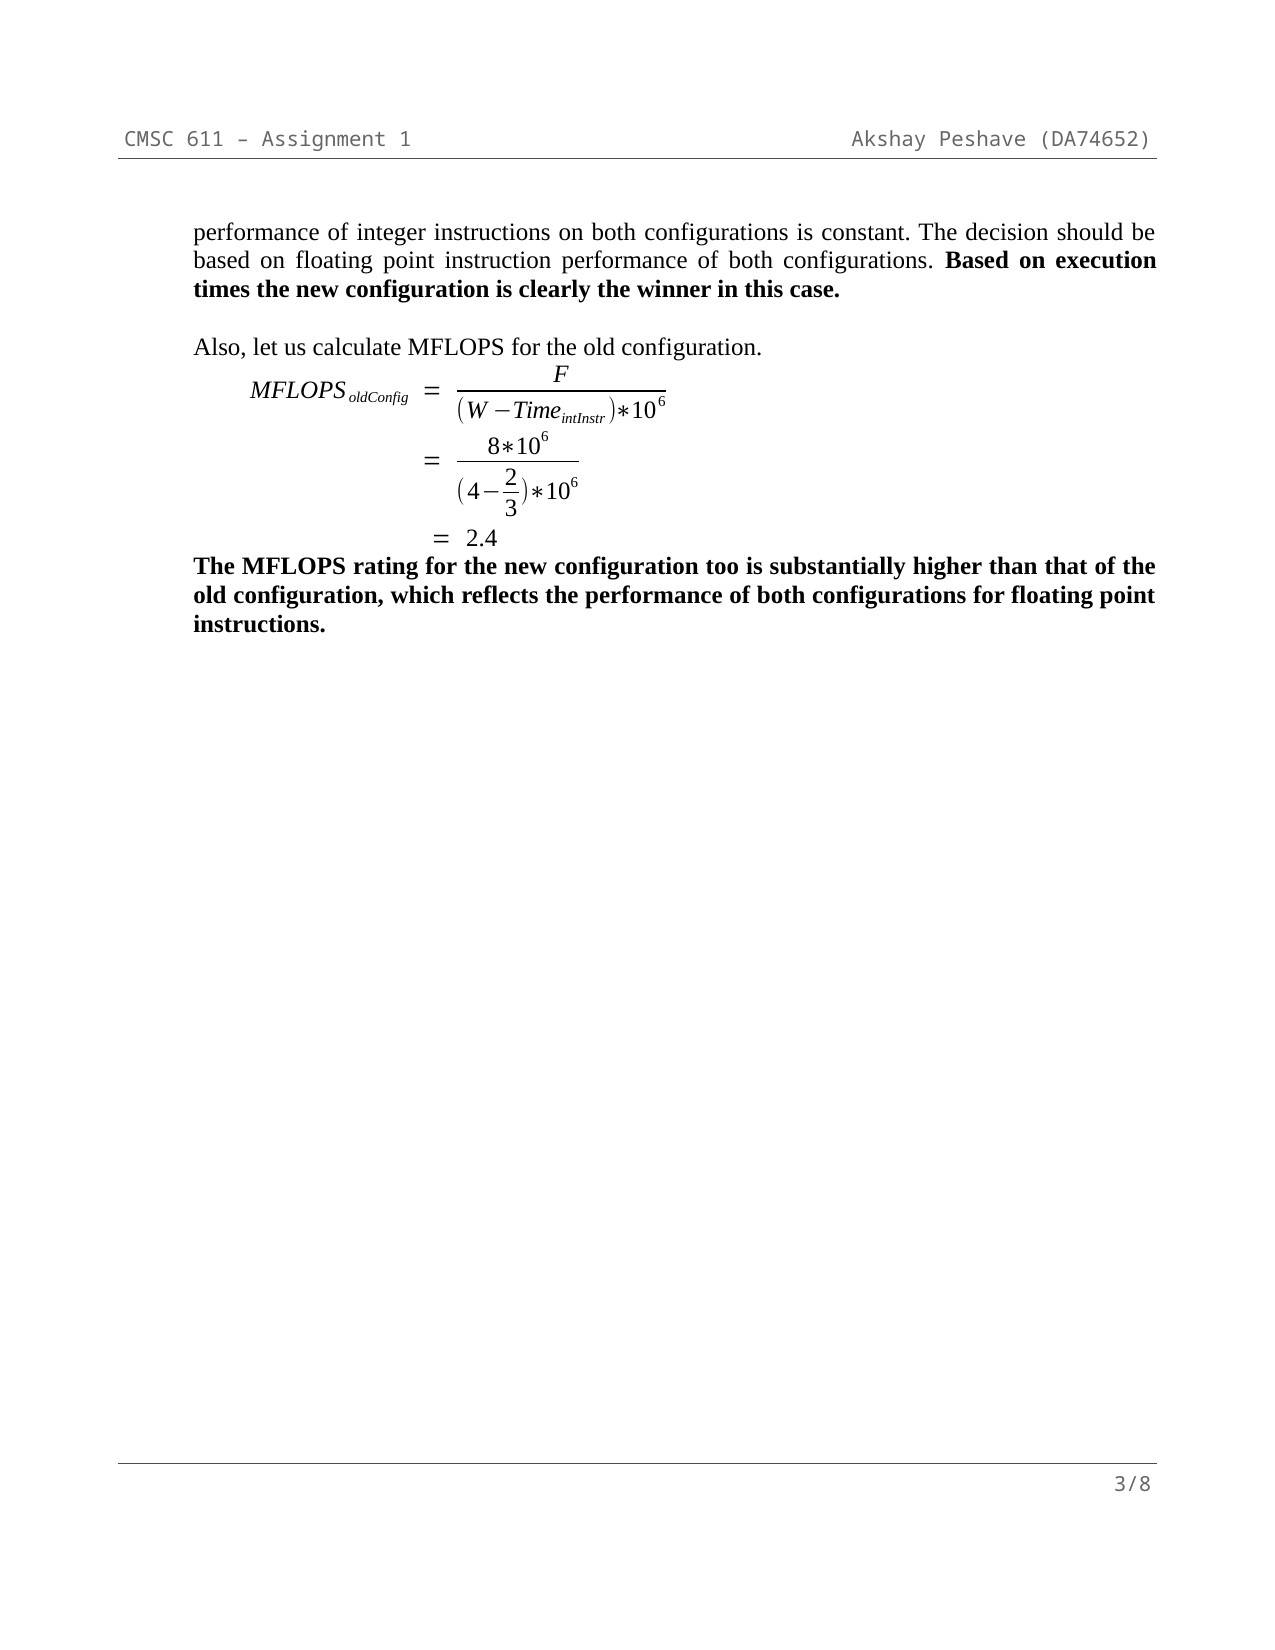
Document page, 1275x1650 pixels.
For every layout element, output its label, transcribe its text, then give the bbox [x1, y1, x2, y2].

list Also, let us calculate MFLOPS for the old configuration. [156, 332, 1157, 361]
list Althoughthe execution of the benchmark is 72.5% faster on the new configuration than the old one. The MIPS rating of the old configuration is greater than that of the new one because of the emulation factor of 50 for floating point instructions. The performance of integer instructions on both configurations is constant. The decision should be based on floating point instruction performance of both configurations. Based on execution times the new configuration is clearly the winner in this case. [156, 217, 1157, 303]
list The MFLOPS rating for the new configuration too is substantially higher than that of the old configuration, which reflects the performance of both configurations for floating point instructions. [156, 551, 1157, 638]
